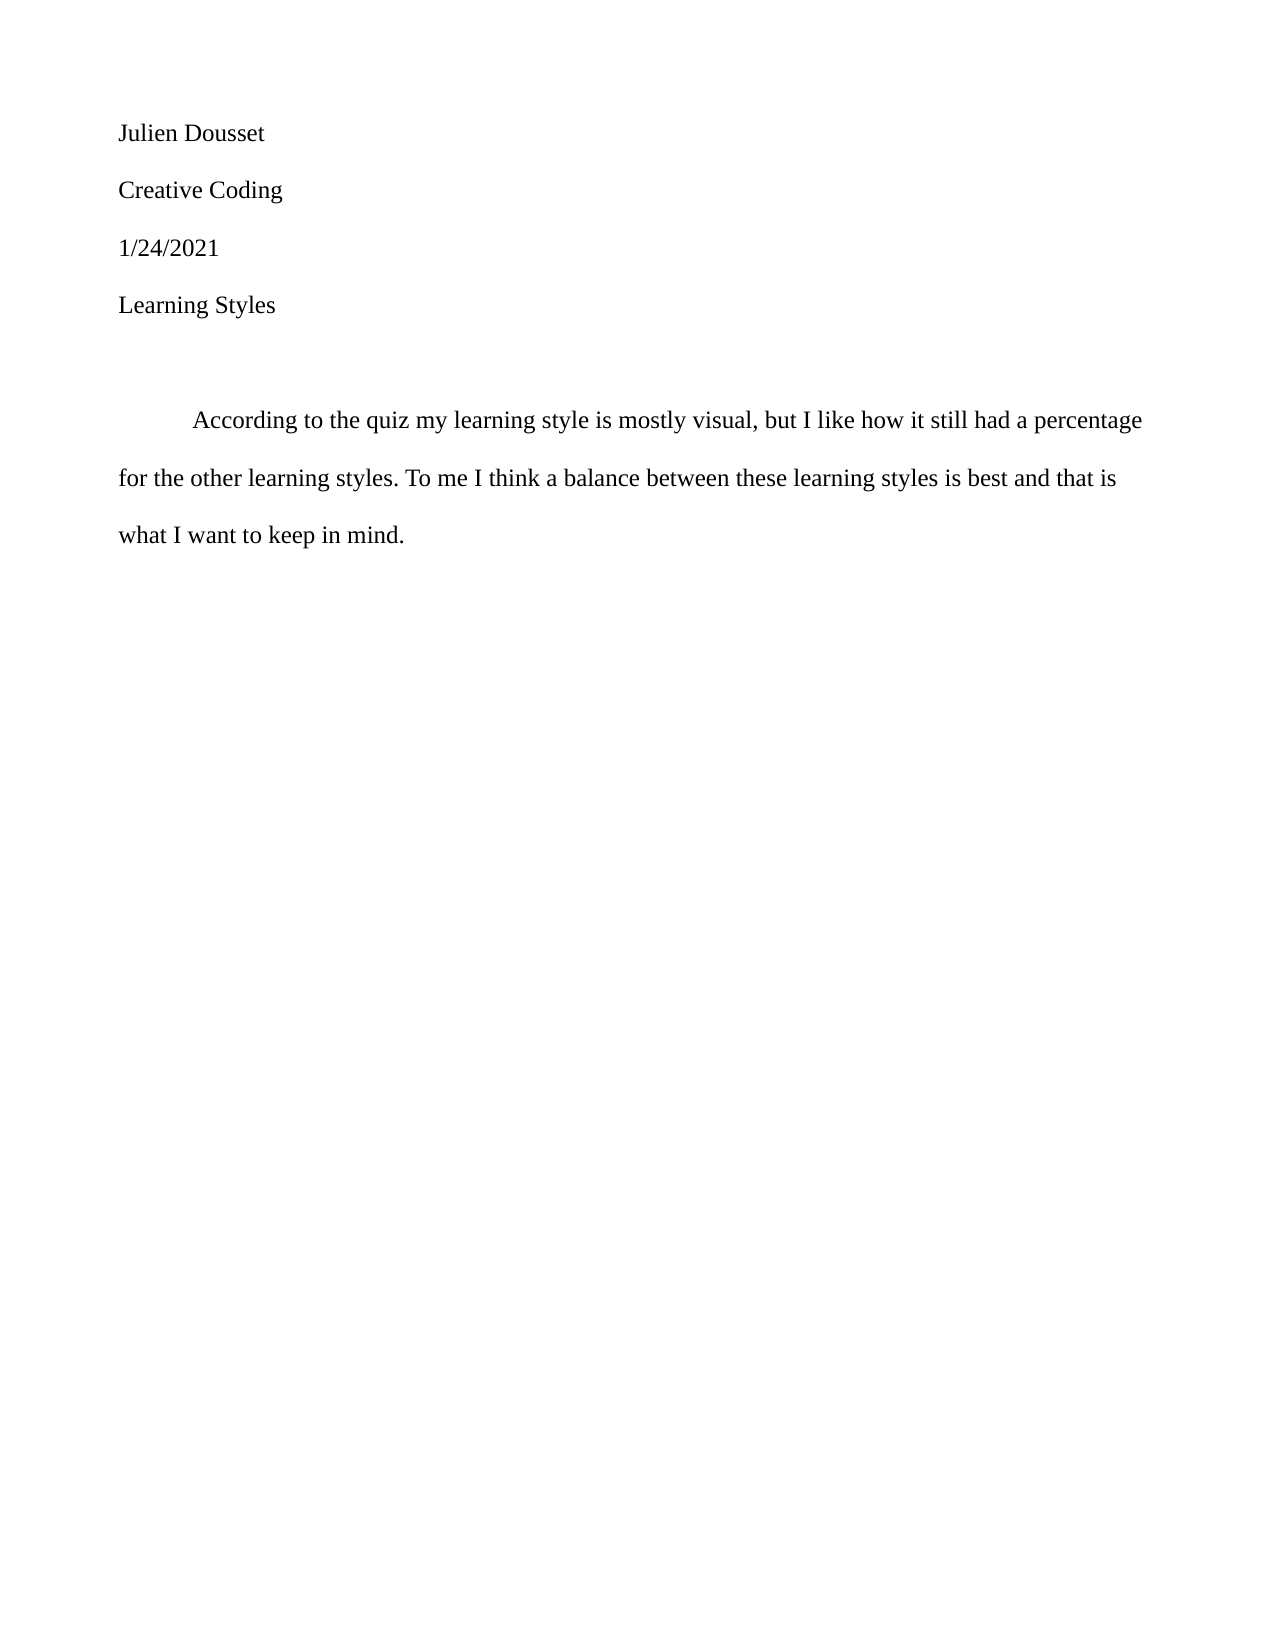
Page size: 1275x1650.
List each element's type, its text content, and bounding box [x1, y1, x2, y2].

text Learning Styles [118, 291, 1157, 319]
text According to the quiz my learning style is mostly visual, but I like how it still had a percentage for the other learning styles. To me I think a balance between these learning styles is best and that is what I want to keep in mind. [118, 406, 1157, 549]
text Julien Dousset [118, 118, 1157, 147]
text 1/24/2021 [118, 233, 1157, 262]
text Creative Coding [118, 176, 1157, 204]
